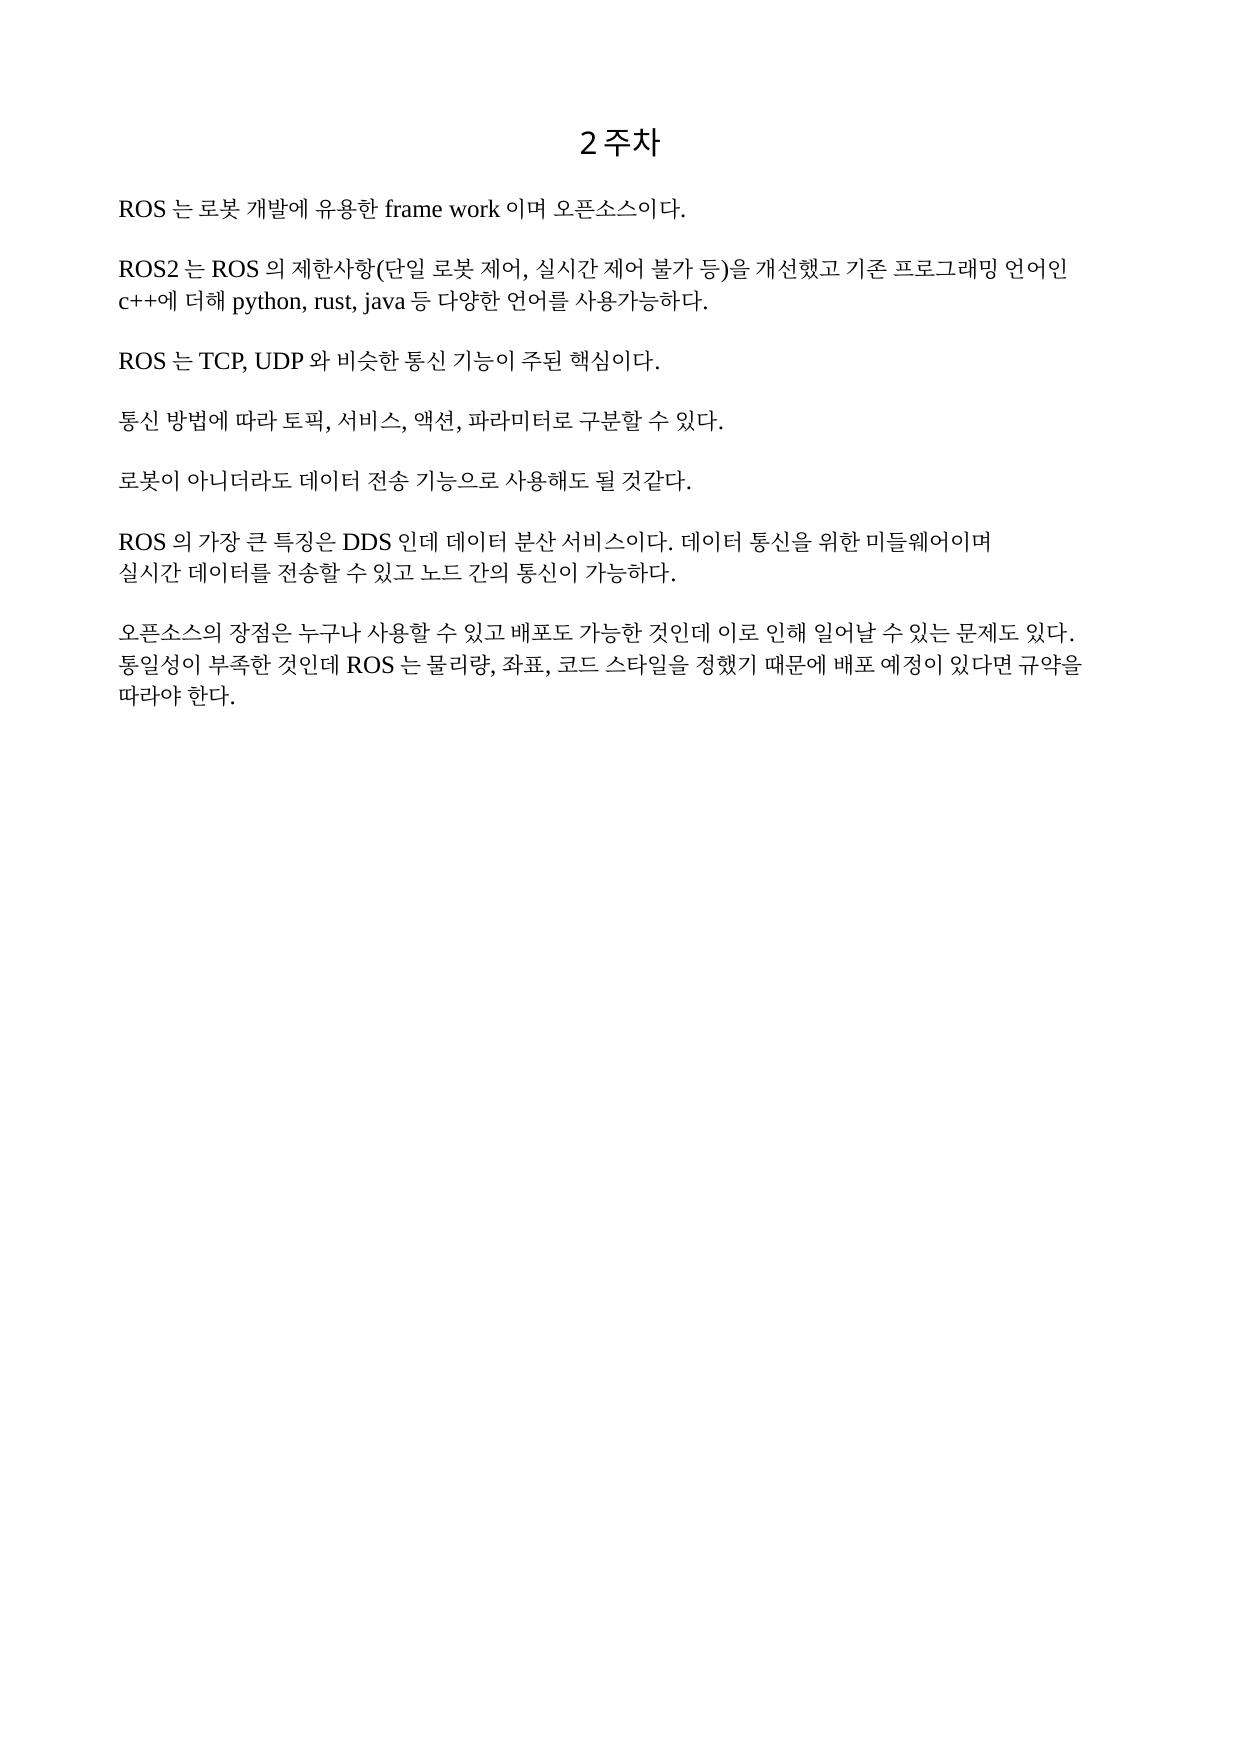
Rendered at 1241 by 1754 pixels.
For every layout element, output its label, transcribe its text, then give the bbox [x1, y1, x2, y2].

text 2주차 [118, 118, 1122, 163]
text ROS2는 ROS의 제한사항(단일 로봇 제어, 실시간 제어 불가 등)을 개선했고 기존 프로그래밍 언어인 [118, 252, 1122, 284]
text 실시간 데이터를 전송할 수 있고 노드 간의 통신이 가능하다. [118, 556, 1122, 588]
text ROS의 가장 큰 특징은 DDS인데 데이터 분산 서비스이다. 데이터 통신을 위한 미들웨어이며 [118, 525, 1122, 556]
text 통신 방법에 따라 토픽, 서비스, 액션, 파라미터로 구분할 수 있다. [118, 404, 1122, 436]
text ROS는 TCP, UDP와 비슷한 통신 기능이 주된 핵심이다. [118, 344, 1122, 376]
text 통일성이 부족한 것인데 ROS는 물리량, 좌표, 코드 스타일을 정했기 때문에 배포 예정이 있다면 규약을 따라야 한다. [118, 648, 1122, 711]
text 로봇이 아니더라도 데이터 전송 기능으로 사용해도 될 것같다. [118, 464, 1122, 496]
text ROS는 로봇 개발에 유용한 frame work이며 오픈소스이다. [118, 192, 1122, 224]
text 오픈소스의 장점은 누구나 사용할 수 있고 배포도 가능한 것인데 이로 인해 일어날 수 있는 문제도 있다. [118, 616, 1122, 648]
text c++에 더해 python, rust, java등 다양한 언어를 사용가능하다. [118, 284, 1122, 315]
